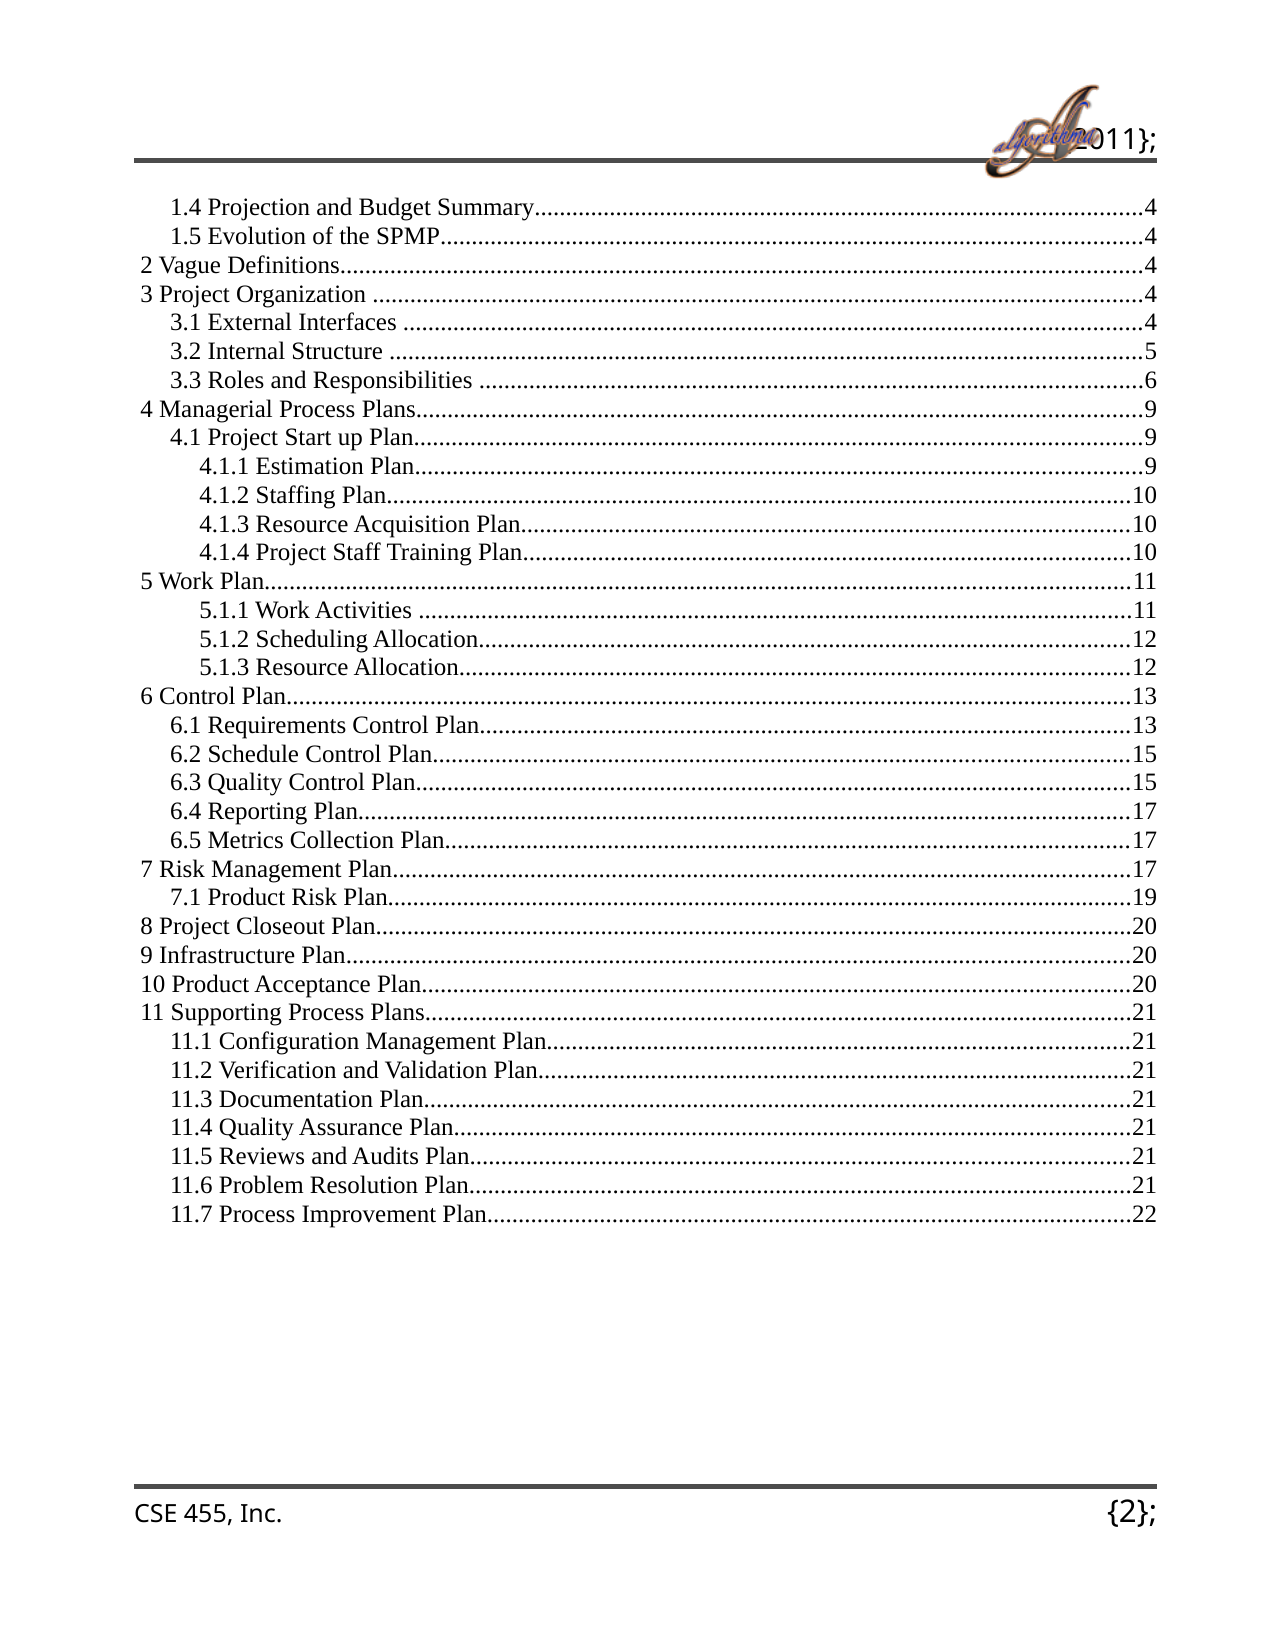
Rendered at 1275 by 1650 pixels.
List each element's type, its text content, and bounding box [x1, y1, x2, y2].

text 9 Infrastructure Plan 20 [134, 940, 1157, 969]
picture [982, 83, 1103, 180]
text 11.2 Verification and Validation Plan 21 [163, 1055, 1157, 1084]
text 11.4 Quality Assurance Plan 21 [163, 1112, 1157, 1141]
text 4.1.2 Staffing Plan 10 [193, 480, 1157, 509]
text 5 Work Plan 11 [134, 566, 1157, 595]
text 6.4 Reporting Plan 17 [163, 796, 1157, 825]
text 1.5 Evolution of the SPMP 4 [163, 221, 1157, 250]
text 11.7 Process Improvement Plan 22 [163, 1199, 1157, 1227]
text 11.5 Reviews and Audits Plan 21 [163, 1141, 1157, 1170]
text 5.1.2 Scheduling Allocation 12 [193, 624, 1157, 652]
text 4.1.4 Project Staff Training Plan 10 [193, 537, 1157, 566]
text 6.5 Metrics Collection Plan 17 [163, 825, 1157, 854]
text 11.1 Configuration Management Plan 21 [163, 1026, 1157, 1055]
text 3.2 Internal Structure 5 [163, 336, 1157, 365]
text 6.1 Requirements Control Plan 13 [163, 710, 1157, 739]
text 11.3 Documentation Plan 21 [163, 1084, 1157, 1112]
text 5.1.3 Resource Allocation 12 [193, 652, 1157, 681]
text 4.1 Project Start up Plan 9 [163, 422, 1157, 451]
text 2 Vague Definitions 4 [134, 250, 1157, 279]
text 8 Project Closeout Plan 20 [134, 911, 1157, 940]
text 3 Project Organization 4 [134, 279, 1157, 307]
text 10 Product Acceptance Plan 20 [134, 969, 1157, 997]
text 11 Supporting Process Plans 21 [134, 997, 1157, 1026]
text 1.4 Projection and Budget Summary 4 [163, 192, 1157, 221]
text 4 Managerial Process Plans 9 [134, 394, 1157, 422]
text 3.3 Roles and Responsibilities 6 [163, 365, 1157, 394]
text 6.3 Quality Control Plan 15 [163, 767, 1157, 796]
text 4.1.3 Resource Acquisition Plan 10 [193, 509, 1157, 537]
text 5.1.1 Work Activities 11 [193, 595, 1157, 624]
text 11.6 Problem Resolution Plan 21 [163, 1170, 1157, 1199]
text 6.2 Schedule Control Plan 15 [163, 739, 1157, 767]
text 6 Control Plan 13 [134, 681, 1157, 710]
text 3.1 External Interfaces 4 [163, 307, 1157, 336]
text 7.1 Product Risk Plan 19 [163, 882, 1157, 911]
text 7 Risk Management Plan 17 [134, 854, 1157, 882]
text 4.1.1 Estimation Plan 9 [193, 451, 1157, 480]
